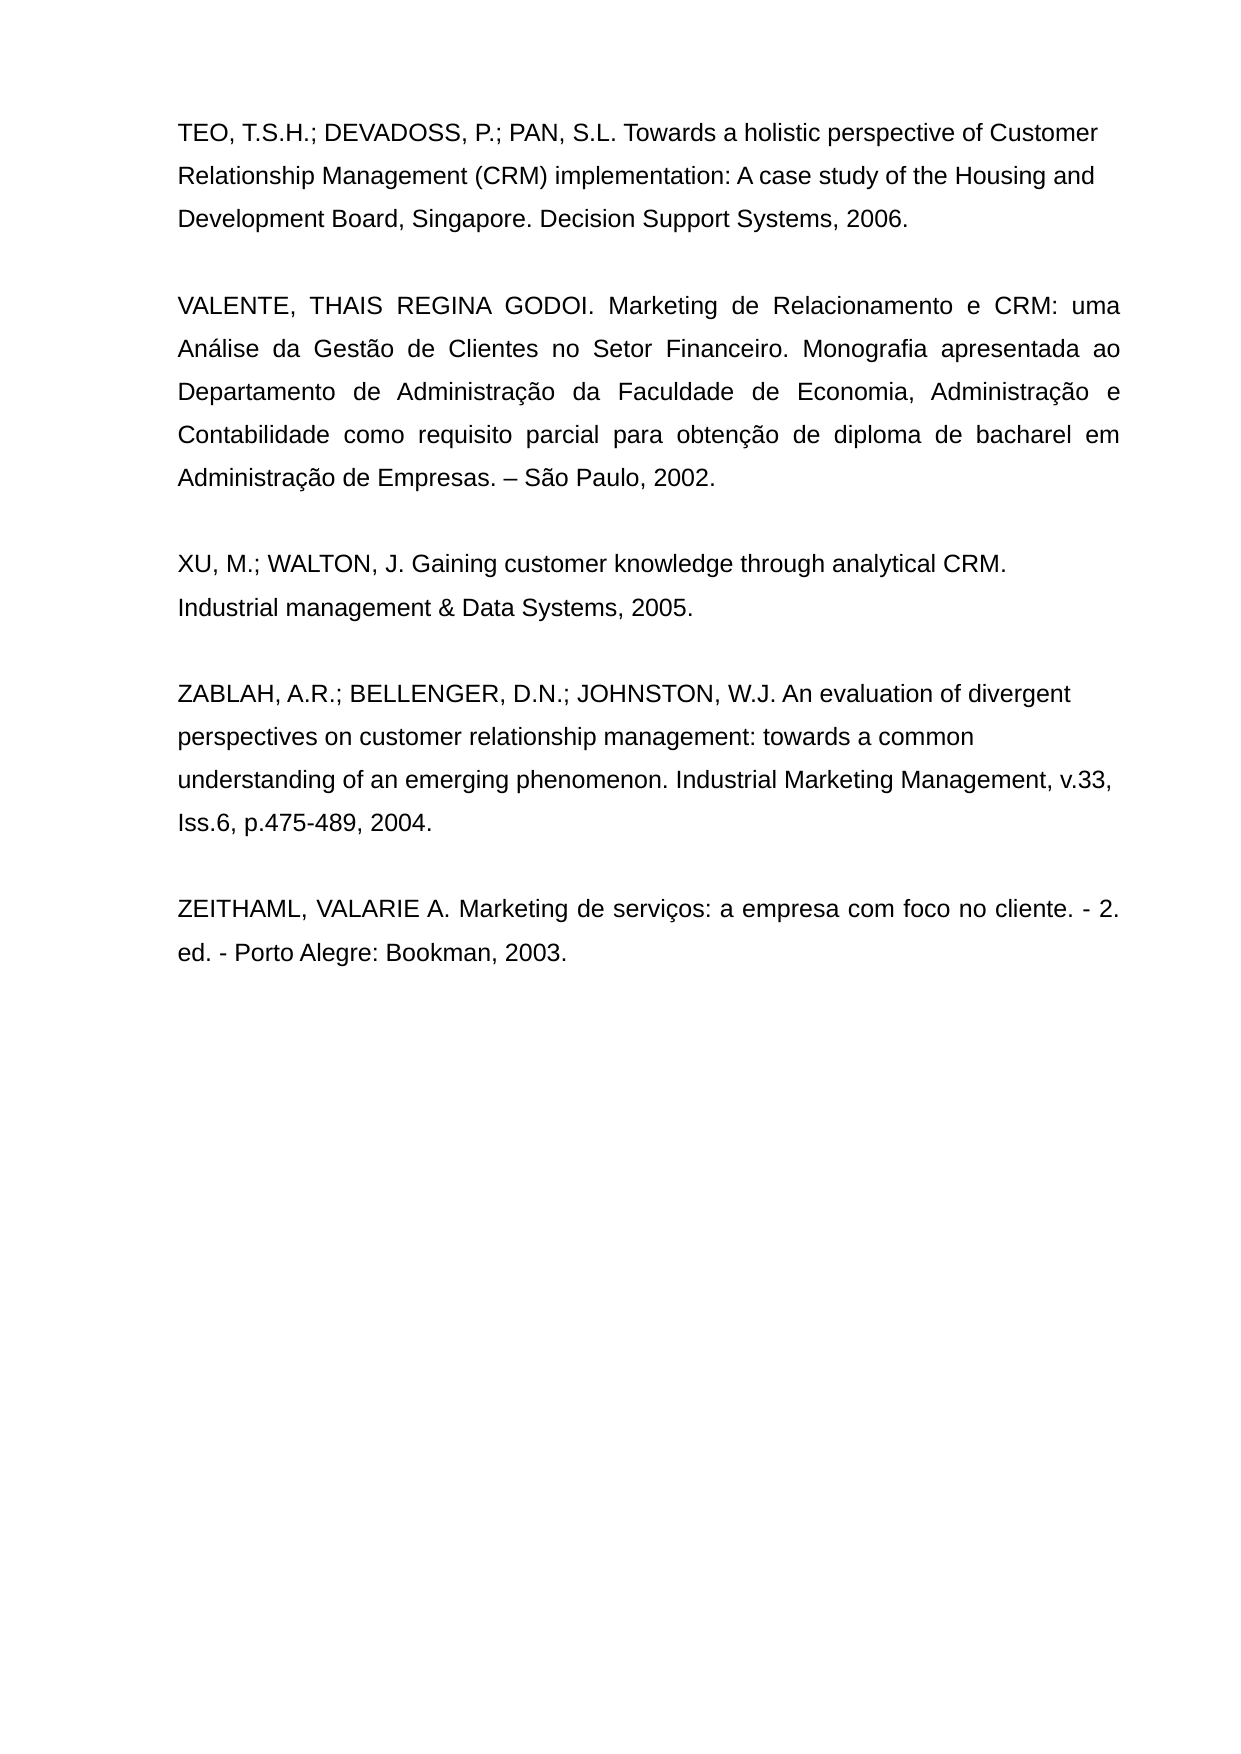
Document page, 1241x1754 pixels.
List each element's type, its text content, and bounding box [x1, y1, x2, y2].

text Development Board, Singapore. Decision Support Systems, 2006. [177, 204, 1122, 233]
text TEO, T.S.H.; DEVADOSS, P.; PAN, S.L. Towards a holistic perspective of Customer [177, 118, 1122, 147]
text Iss.6, p.475-489, 2004. [177, 808, 1122, 837]
text Relationship Management (CRM) implementation: A case study of the Housing and [177, 161, 1122, 190]
text ZABLAH, A.R.; BELLENGER, D.N.; JOHNSTON, W.J. An evaluation of divergent [177, 679, 1122, 707]
text ZEITHAML, VALARIE A. Marketing de serviços: a empresa com foco no cliente. - 2. ed. - Porto Alegre: Bookman, 2003. [177, 894, 1122, 966]
text perspectives on customer relationship management: towards a common [177, 722, 1122, 751]
text XU, M.; WALTON, J. Gaining customer knowledge through analytical CRM. [177, 549, 1122, 578]
text Industrial management & Data Systems, 2005. [177, 592, 1122, 621]
text understanding of an emerging phenomenon. Industrial Marketing Management, v.33, [177, 765, 1122, 794]
text VALENTE, THAIS REGINA GODOI. Marketing de Relacionamento e CRM: uma Análise da Gestão de Clientes no Setor Financeiro. Monografia apresentada ao Departamento de Administração da Faculdade de Economia, Administração e Contabilidade como requisito parcial para obtenção de diploma de bacharel em Administração de Empresas. – São Paulo, 2002. [177, 291, 1122, 492]
